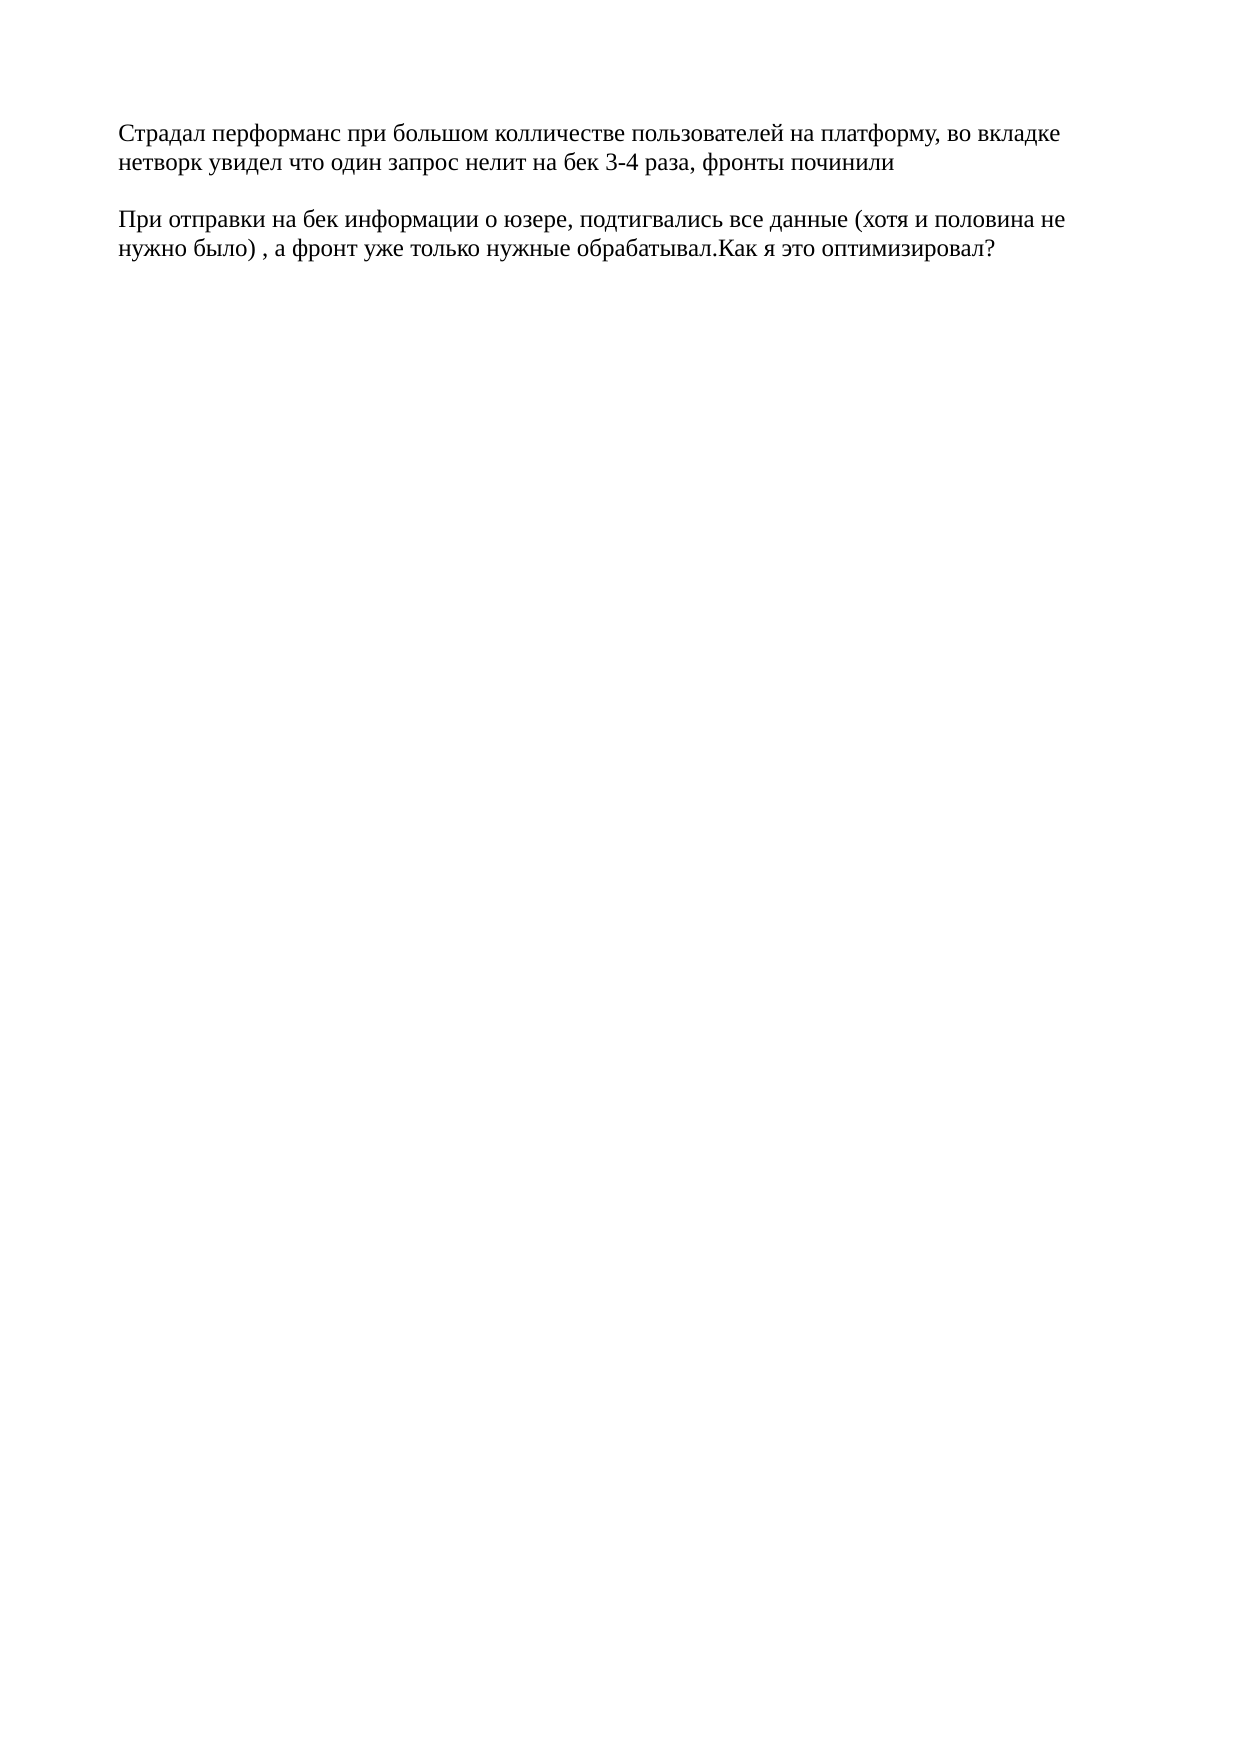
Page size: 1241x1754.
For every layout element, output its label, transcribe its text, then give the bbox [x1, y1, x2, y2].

text Страдал перформанс при большом колличестве пользователей на платформу, во вкладке нетворк увидел что один запрос нелит на бек 3-4 раза, фронты починили При отправки на бек информации о юзере, подтигвались все данные (хотя и половина не нужно было) , а фронт уже только нужные обрабатывал.Как я это оптимизировал? [118, 118, 1122, 262]
